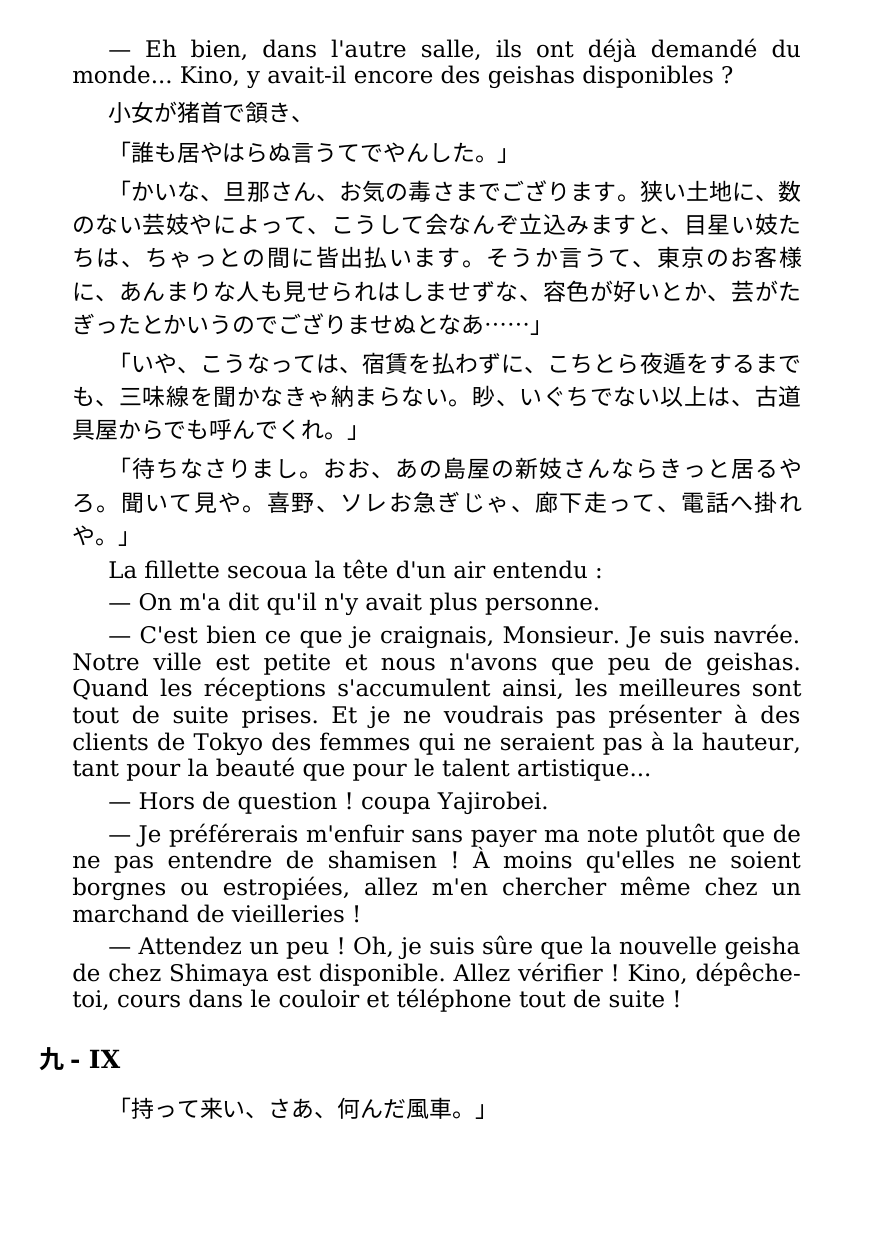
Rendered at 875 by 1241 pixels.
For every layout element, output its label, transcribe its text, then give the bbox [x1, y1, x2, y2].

text 「誰も居やはらぬ言うてでやんした。」 [72, 134, 802, 168]
text — Hors de question ! coupa Yajirobei. [72, 788, 802, 815]
text — On m'a dit qu'il n'y avait plus personne. [72, 589, 802, 616]
text 「いや、こうなっては、宿賃を払わずに、こちとら夜遁をするまでも、三味線を聞かなきゃ納まらない。眇、いぐちでない以上は、古道具屋からでも呼んでくれ。」 [72, 346, 802, 445]
text — C'est bien ce que je craignais, Monsieur. Je suis navrée. Notre ville est petite et nous n'avons que peu de geishas. Quand les réceptions s'accumulent ainsi, les meilleures sont tout de suite prises. Et je ne voudrais pas présenter à des clients de Tokyo des femmes qui ne seraient pas à la hauteur, tant pour la beauté que pour le talent artistique... [72, 622, 802, 782]
text 小女が猪首で頷き、 [72, 95, 802, 128]
text 「持って来い、さあ、何んだ風車。」 [72, 1091, 802, 1124]
text — Attendez un peu ! Oh, je suis sûre que la nouvelle geisha de chez Shimaya est disponible. Allez vérifier ! Kino, dépêche-toi, cours dans le couloir et téléphone tout de suite ! [72, 933, 802, 1013]
text — Je préférerais m'enfuir sans payer ma note plutôt que de ne pas entendre de shamisen ! À moins qu'elles ne soient borgnes ou estropiées, allez m'en chercher même chez un marchand de vieilleries ! [72, 821, 802, 927]
text 「かいな、旦那さん、お気の毒さまでござります。狭い土地に、数のない芸妓やによって、こうして会なんぞ立込みますと、目星い妓たちは、ちゃっとの間に皆出払います。そうか言うて、東京のお客様に、あんまりな人も見せられはしませずな、容色が好いとか、芸がたぎったとかいうのでござりませぬとなあ……」 [72, 174, 802, 340]
text 「待ちなさりまし。おお、あの島屋の新妓さんならきっと居るやろ。聞いて見や。喜野、ソレお急ぎじゃ、廊下走って、電話へ掛れや。」 [72, 451, 802, 551]
text — Eh bien, dans l'autre salle, ils ont déjà demandé du monde... Kino, y avait-il encore des geishas disponibles ? [72, 36, 802, 89]
subtitle 九 - IX [36, 1037, 838, 1079]
text La fillette secoua la tête d'un air entendu : [72, 557, 802, 584]
